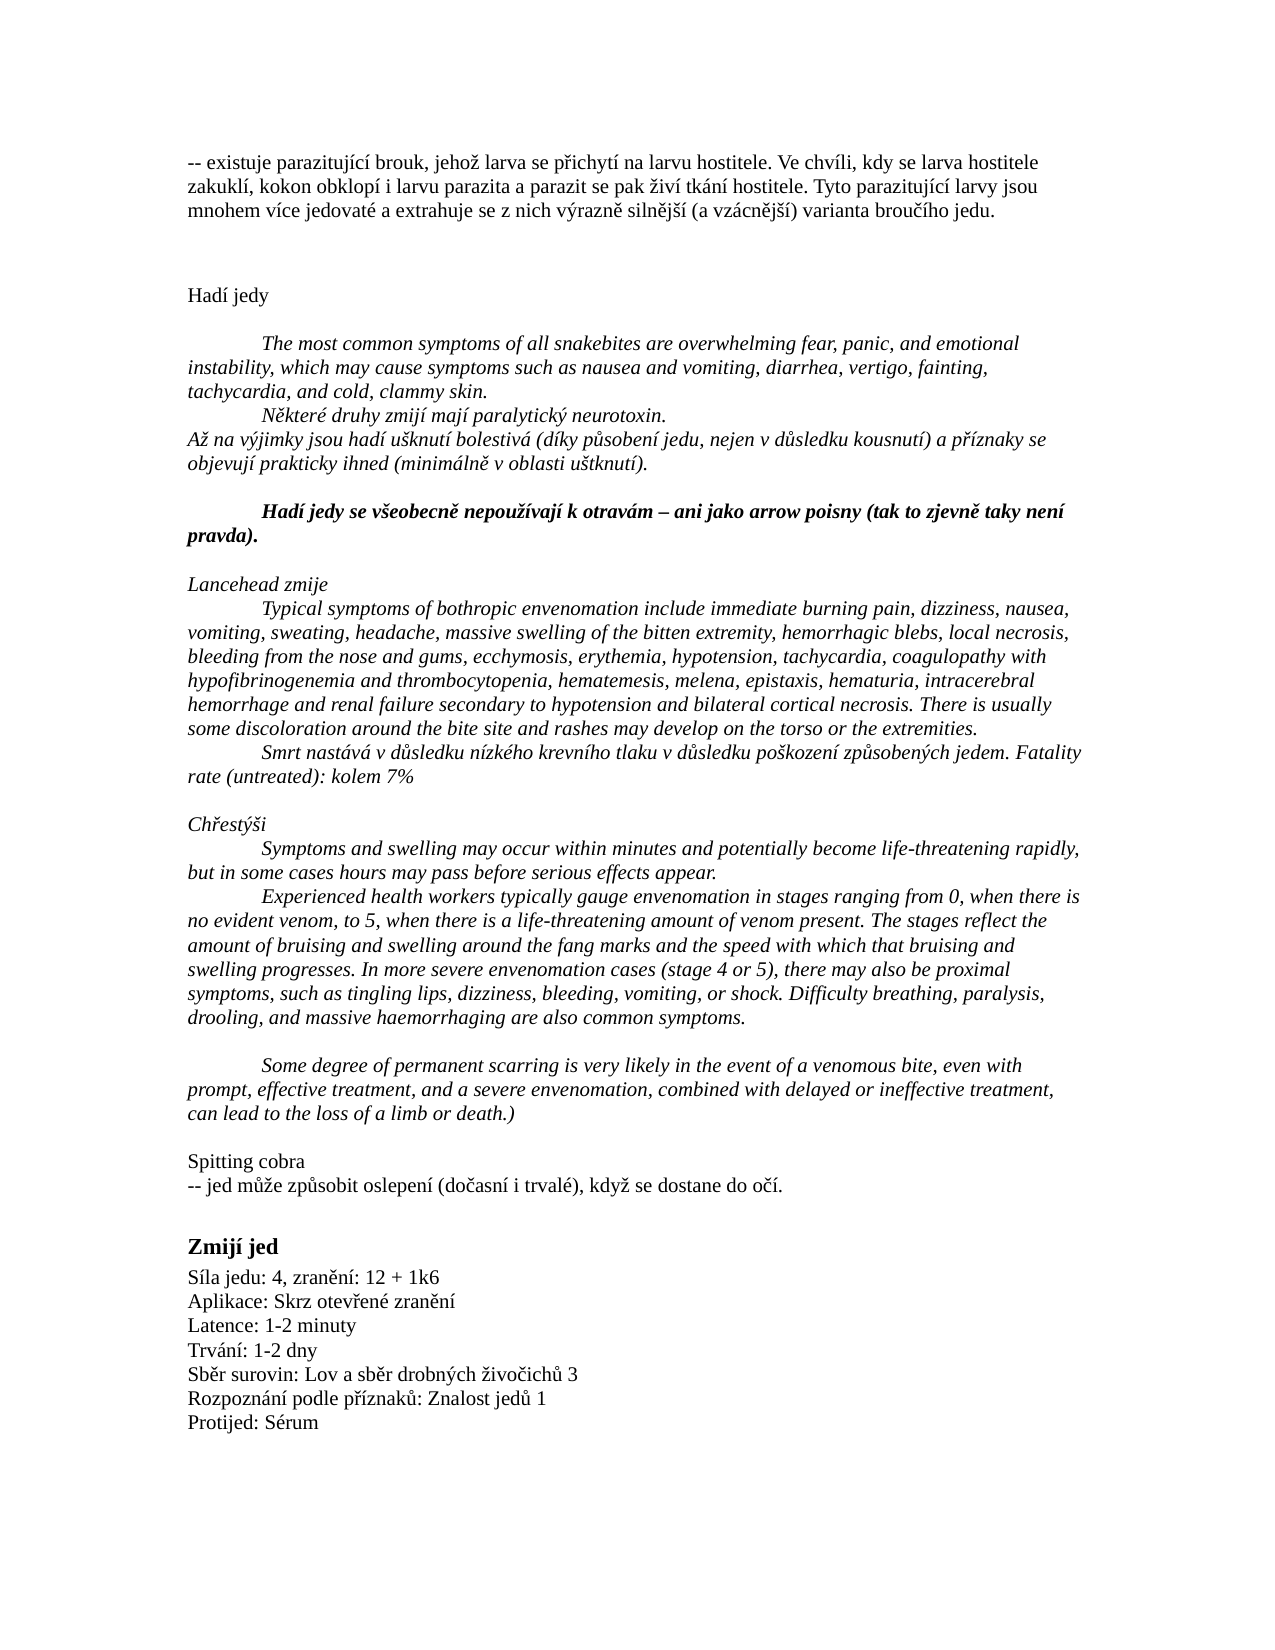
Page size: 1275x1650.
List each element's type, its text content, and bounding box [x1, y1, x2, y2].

text Některé druhy zmijí mají paralytický neurotoxin. [187, 403, 1087, 427]
text Trvání: 1-2 dny [187, 1337, 1087, 1362]
text Typical symptoms of bothropic envenomation include immediate burning pain, dizziness, nausea, vomiting, sweating, headache, massive swelling of the bitten extremity, hemorrhagic blebs, local necrosis, bleeding from the nose and gums, ecchymosis, erythemia, hypotension, tachycardia, coagulopathy with hypofibrinogenemia and thrombocytopenia, hematemesis, melena, epistaxis, hematuria, intracerebral hemorrhage and renal failure secondary to hypotension and bilateral cortical necrosis. There is usually some discoloration around the bite site and rashes may develop on the torso or the extremities. [187, 596, 1087, 740]
text Aplikace: Skrz otevřené zranění [187, 1289, 1087, 1313]
text Sběr surovin: Lov a sběr drobných živočichů 3 [187, 1362, 1087, 1386]
text Síla jedu: 4, zranění: 12 + 1k6 [187, 1265, 1087, 1289]
text Lancehead zmije [187, 572, 1087, 596]
subtitle Zmijí jed [187, 1233, 1087, 1259]
text The most common symptoms of all snakebites are overwhelming fear, panic, and emotional instability, which may cause symptoms such as nausea and vomiting, diarrhea, vertigo, fainting, tachycardia, and cold, clammy skin. [187, 331, 1087, 403]
text Protijed: Sérum [187, 1410, 1087, 1434]
text -- existuje parazitující brouk, jehož larva se přichytí na larvu hostitele. Ve chvíli, kdy se larva hostitele zakuklí, kokon obklopí i larvu parazita a parazit se pak živí tkání hostitele. Tyto parazitující larvy jsou mnohem více jedovaté a extrahuje se z nich výrazně silnější (a vzácnější) varianta broučího jedu. [187, 150, 1087, 222]
text Spitting cobra [187, 1149, 1087, 1173]
text Hadí jedy se všeobecně nepoužívají k otravám – ani jako arrow poisny (tak to zjevně taky není pravda). [187, 499, 1087, 547]
text Hadí jedy [187, 283, 1087, 307]
text Some degree of permanent scarring is very likely in the event of a venomous bite, even with prompt, effective treatment, and a severe envenomation, combined with delayed or ineffective treatment, can lead to the loss of a limb or death.) [187, 1053, 1087, 1125]
text Experienced health workers typically gauge envenomation in stages ranging from 0, when there is no evident venom, to 5, when there is a life-threatening amount of venom present. The stages reflect the amount of bruising and swelling around the fang marks and the speed with which that bruising and swelling progresses. In more severe envenomation cases (stage 4 or 5), there may also be proximal symptoms, such as tingling lips, dizziness, bleeding, vomiting, or shock. Difficulty breathing, paralysis, drooling, and massive haemorrhaging are also common symptoms. [187, 884, 1087, 1029]
text Latence: 1-2 minuty [187, 1313, 1087, 1337]
text Až na výjimky jsou hadí ušknutí bolestivá (díky působení jedu, nejen v důsledku kousnutí) a příznaky se objevují prakticky ihned (minimálně v oblasti uštknutí). [187, 427, 1087, 475]
text Symptoms and swelling may occur within minutes and potentially become life-threatening rapidly, but in some cases hours may pass before serious effects appear. [187, 836, 1087, 884]
text Smrt nastává v důsledku nízkého krevního tlaku v důsledku poškození způsobených jedem. Fatality rate (untreated): kolem 7% [187, 740, 1087, 788]
text Rozpoznání podle příznaků: Znalost jedů 1 [187, 1386, 1087, 1410]
text Chřestýši [187, 812, 1087, 836]
text -- jed může způsobit oslepení (dočasní i trvalé), když se dostane do očí. [187, 1173, 1087, 1197]
